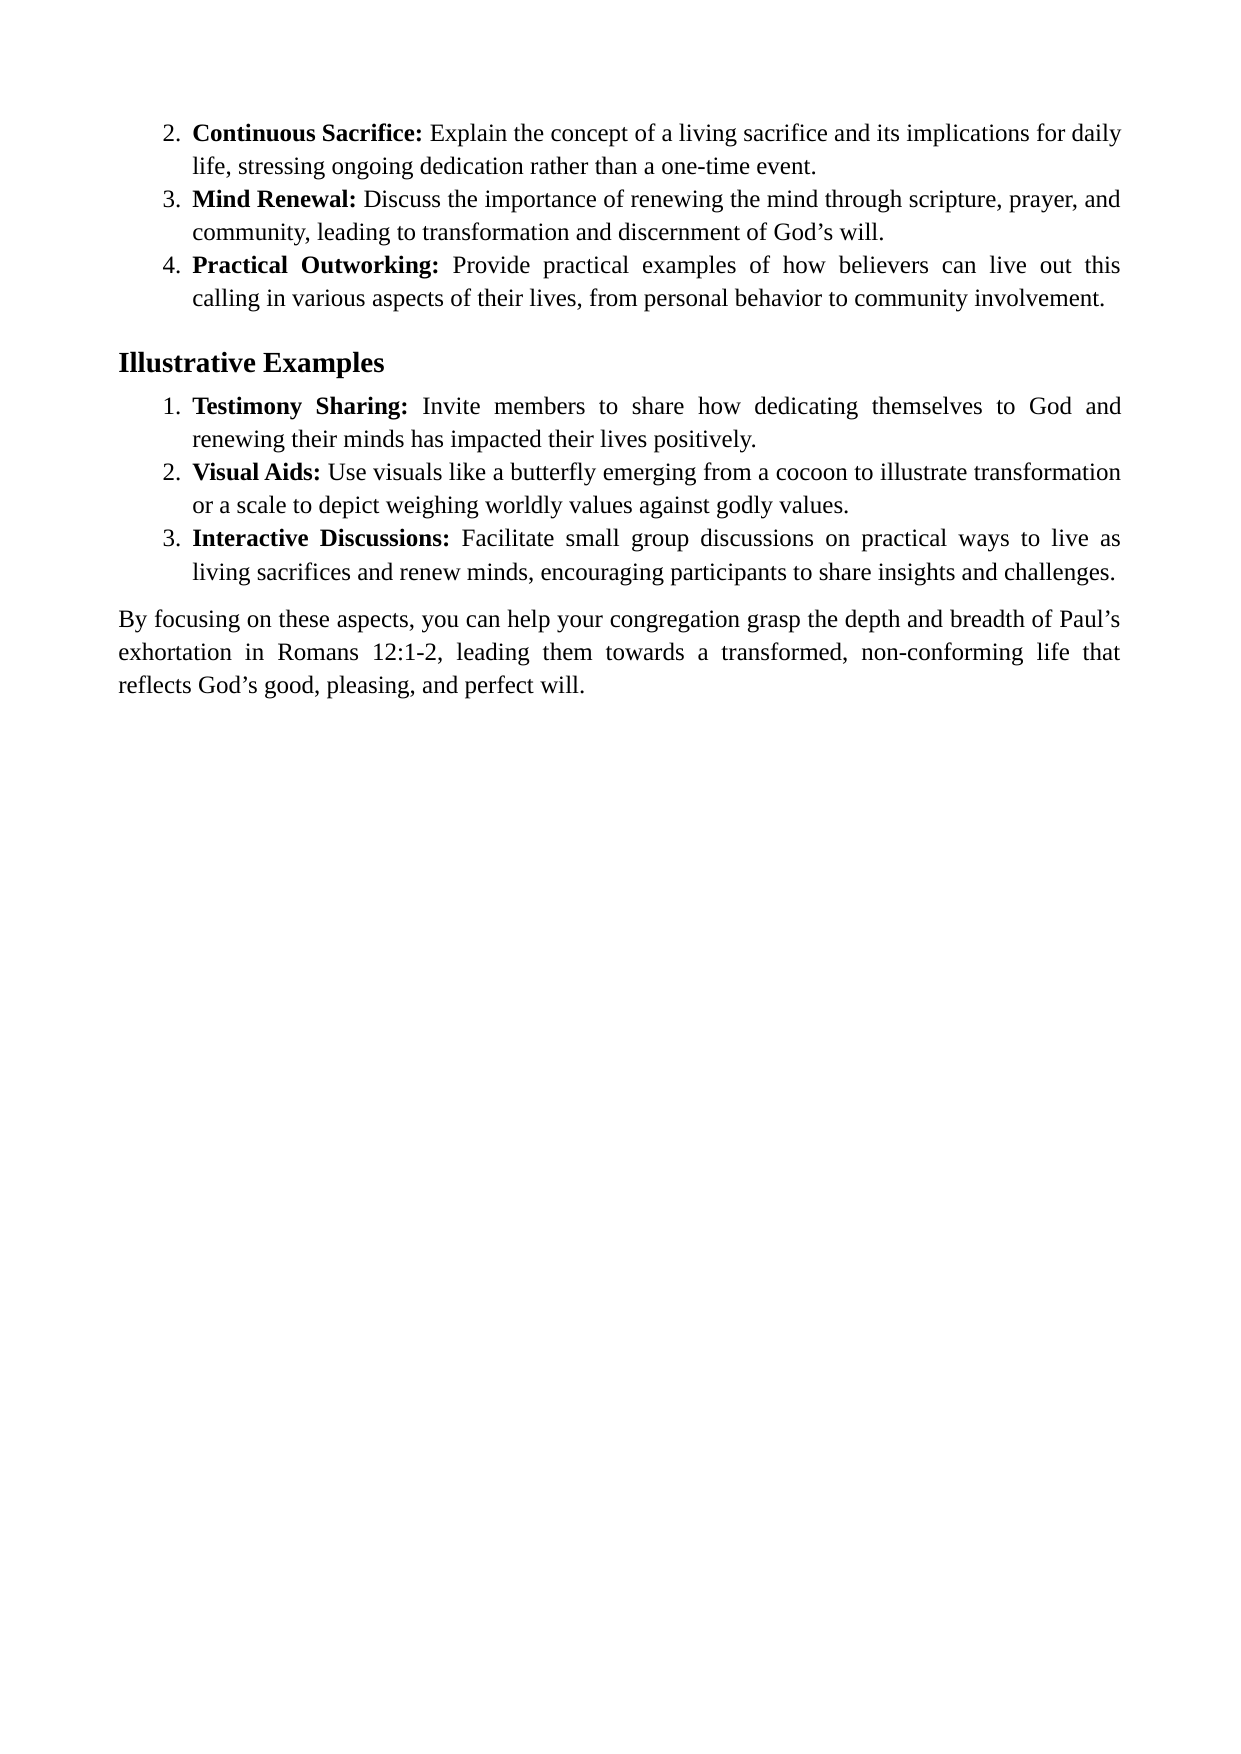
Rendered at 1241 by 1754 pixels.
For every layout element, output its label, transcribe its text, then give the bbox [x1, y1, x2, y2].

list Practical Outworking: Provide practical examples of how believers can live out this calling in various aspects of their lives, from personal behavior to community involvement. [162, 250, 1122, 312]
subtitle Illustrative Examples [118, 345, 1122, 379]
list Interactive Discussions: Facilitate small group discussions on practical ways to live as living sacrifices and renew minds, encouraging participants to share insights and challenges. [162, 523, 1122, 585]
list Visual Aids: Use visuals like a butterfly emerging from a cocoon to illustrate transformation or a scale to depict weighing worldly values against godly values. [162, 457, 1122, 519]
text By focusing on these aspects, you can help your congregation grasp the depth and breadth of Paul’s exhortation in Romans 12:1-2, leading them towards a transformed, non-conforming life that reflects God’s good, pleasing, and perfect will. [118, 604, 1122, 699]
list Continuous Sacrifice: Explain the concept of a living sacrifice and its implications for daily life, stressing ongoing dedication rather than a one-time event. [162, 118, 1122, 180]
list Testimony Sharing: Invite members to share how dedicating themselves to God and renewing their minds has impacted their lives positively. [162, 391, 1122, 453]
list Mind Renewal: Discuss the importance of renewing the mind through scripture, prayer, and community, leading to transformation and discernment of God’s will. [162, 184, 1122, 246]
